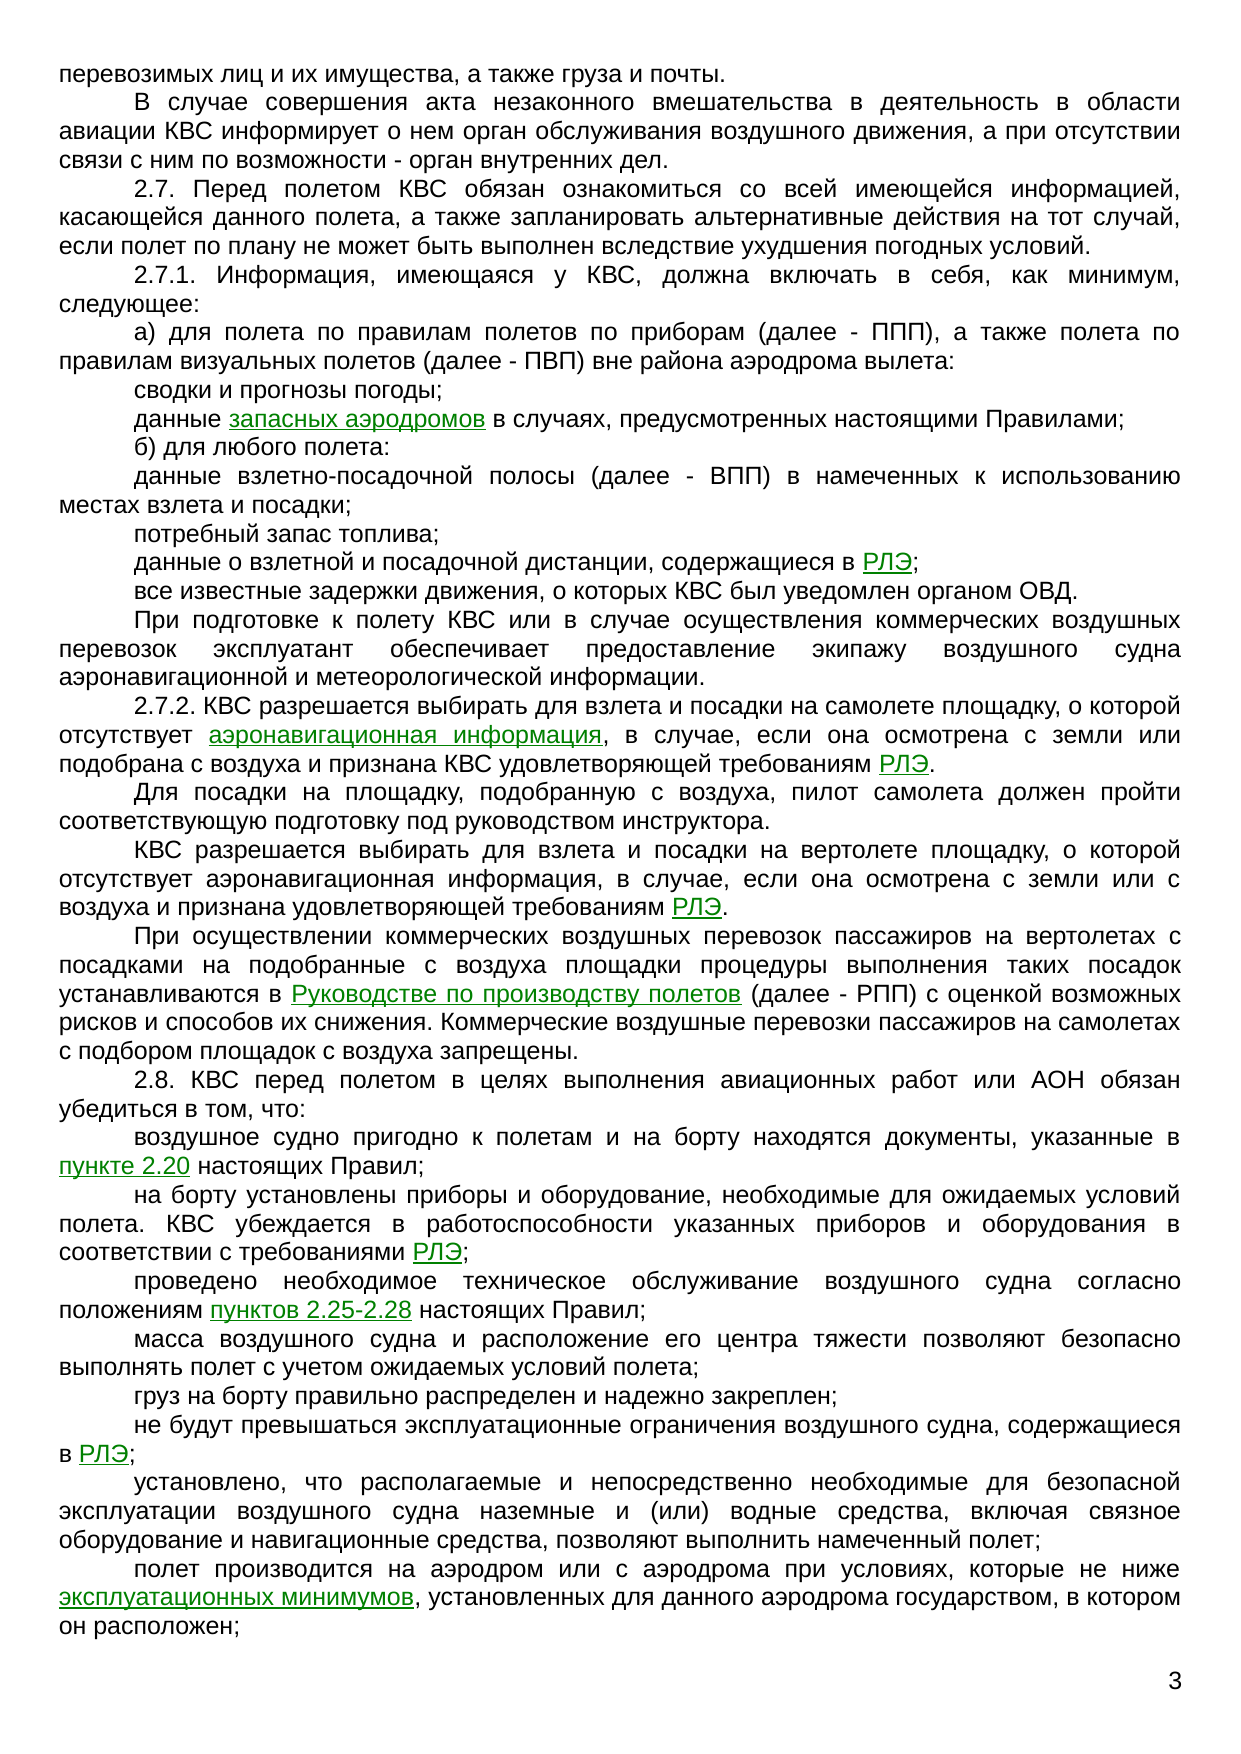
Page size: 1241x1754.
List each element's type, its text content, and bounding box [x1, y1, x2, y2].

text В случае совершения акта незаконного вмешательства в деятельность в области авиации КВС информирует о нем орган обслуживания воздушного движения, а при отсутствии связи с ним по возможности - орган внутренних дел. [58, 87, 1182, 173]
text не будут превышаться эксплуатационные ограничения воздушного судна, содержащиеся в РЛЭ; [58, 1410, 1182, 1467]
text 2.7.1. Информация, имеющаяся у КВС, должна включать в себя, как минимум, следующее: [58, 260, 1182, 317]
text 2.7. Перед полетом КВС обязан ознакомиться со всей имеющейся информацией, касающейся данного полета, а также запланировать альтернативные действия на тот случай, если полет по плану не может быть выполнен вследствие ухудшения погодных условий. [58, 173, 1182, 260]
text При подготовке к полету КВС или в случае осуществления коммерческих воздушных перевозок эксплуатант обеспечивает предоставление экипажу воздушного судна аэронавигационной и метеорологической информации. [58, 605, 1182, 691]
text сводки и прогнозы погоды; [58, 375, 1182, 403]
text проведено необходимое техническое обслуживание воздушного судна согласно положениям пунктов 2.25-2.28 настоящих Правил; [58, 1266, 1182, 1323]
text данные взлетно-посадочной полосы (далее - ВПП) в намеченных к использованию местах взлета и посадки; [58, 461, 1182, 518]
text данные о взлетной и посадочной дистанции, содержащиеся в РЛЭ; [58, 547, 1182, 576]
text а) для полета по правилам полетов по приборам (далее - ППП), а также полета по правилам визуальных полетов (далее - ПВП) вне района аэродрома вылета: [58, 317, 1182, 375]
text При осуществлении коммерческих воздушных перевозок пассажиров на вертолетах с посадками на подобранные с воздуха площадки процедуры выполнения таких посадок устанавливаются в Руководстве по производству полетов (далее - РПП) с оценкой возможных рисков и способов их снижения. Коммерческие воздушные перевозки пассажиров на самолетах с подбором площадок с воздуха запрещены. [58, 921, 1182, 1065]
text полет производится на аэродром или с аэродрома при условиях, которые не ниже эксплуатационных минимумов, установленных для данного аэродрома государством, в котором он расположен; [58, 1553, 1182, 1640]
text 2.8. КВС перед полетом в целях выполнения авиационных работ или АОН обязан убедиться в том, что: [58, 1065, 1182, 1122]
text груз на борту правильно распределен и надежно закреплен; [58, 1381, 1182, 1410]
text данные запасных аэродромов в случаях, предусмотренных настоящими Правилами; [58, 403, 1182, 432]
text б) для любого полета: [58, 432, 1182, 461]
text на борту установлены приборы и оборудование, необходимые для ожидаемых условий полета. КВС убеждается в работоспособности указанных приборов и оборудования в соответствии с требованиями РЛЭ; [58, 1180, 1182, 1266]
text Для посадки на площадку, подобранную с воздуха, пилот самолета должен пройти соответствующую подготовку под руководством инструктора. [58, 777, 1182, 835]
text воздушное судно пригодно к полетам и на борту находятся документы, указанные в пункте 2.20 настоящих Правил; [58, 1122, 1182, 1180]
text потребный запас топлива; [58, 518, 1182, 547]
text перевозимых лиц и их имущества, а также груза и почты. [58, 58, 1182, 87]
text КВС разрешается выбирать для взлета и посадки на вертолете площадку, о которой отсутствует аэронавигационная информация, в случае, если она осмотрена с земли или с воздуха и признана удовлетворяющей требованиям РЛЭ. [58, 835, 1182, 921]
text масса воздушного судна и расположение его центра тяжести позволяют безопасно выполнять полет с учетом ожидаемых условий полета; [58, 1323, 1182, 1381]
text 2.7.2. КВС разрешается выбирать для взлета и посадки на самолете площадку, о которой отсутствует аэронавигационная информация, в случае, если она осмотрена с земли или подобрана с воздуха и признана КВС удовлетворяющей требованиям РЛЭ. [58, 691, 1182, 777]
text установлено, что располагаемые и непосредственно необходимые для безопасной эксплуатации воздушного судна наземные и (или) водные средства, включая связное оборудование и навигационные средства, позволяют выполнить намеченный полет; [58, 1467, 1182, 1553]
text все известные задержки движения, о которых КВС был уведомлен органом ОВД. [58, 576, 1182, 605]
